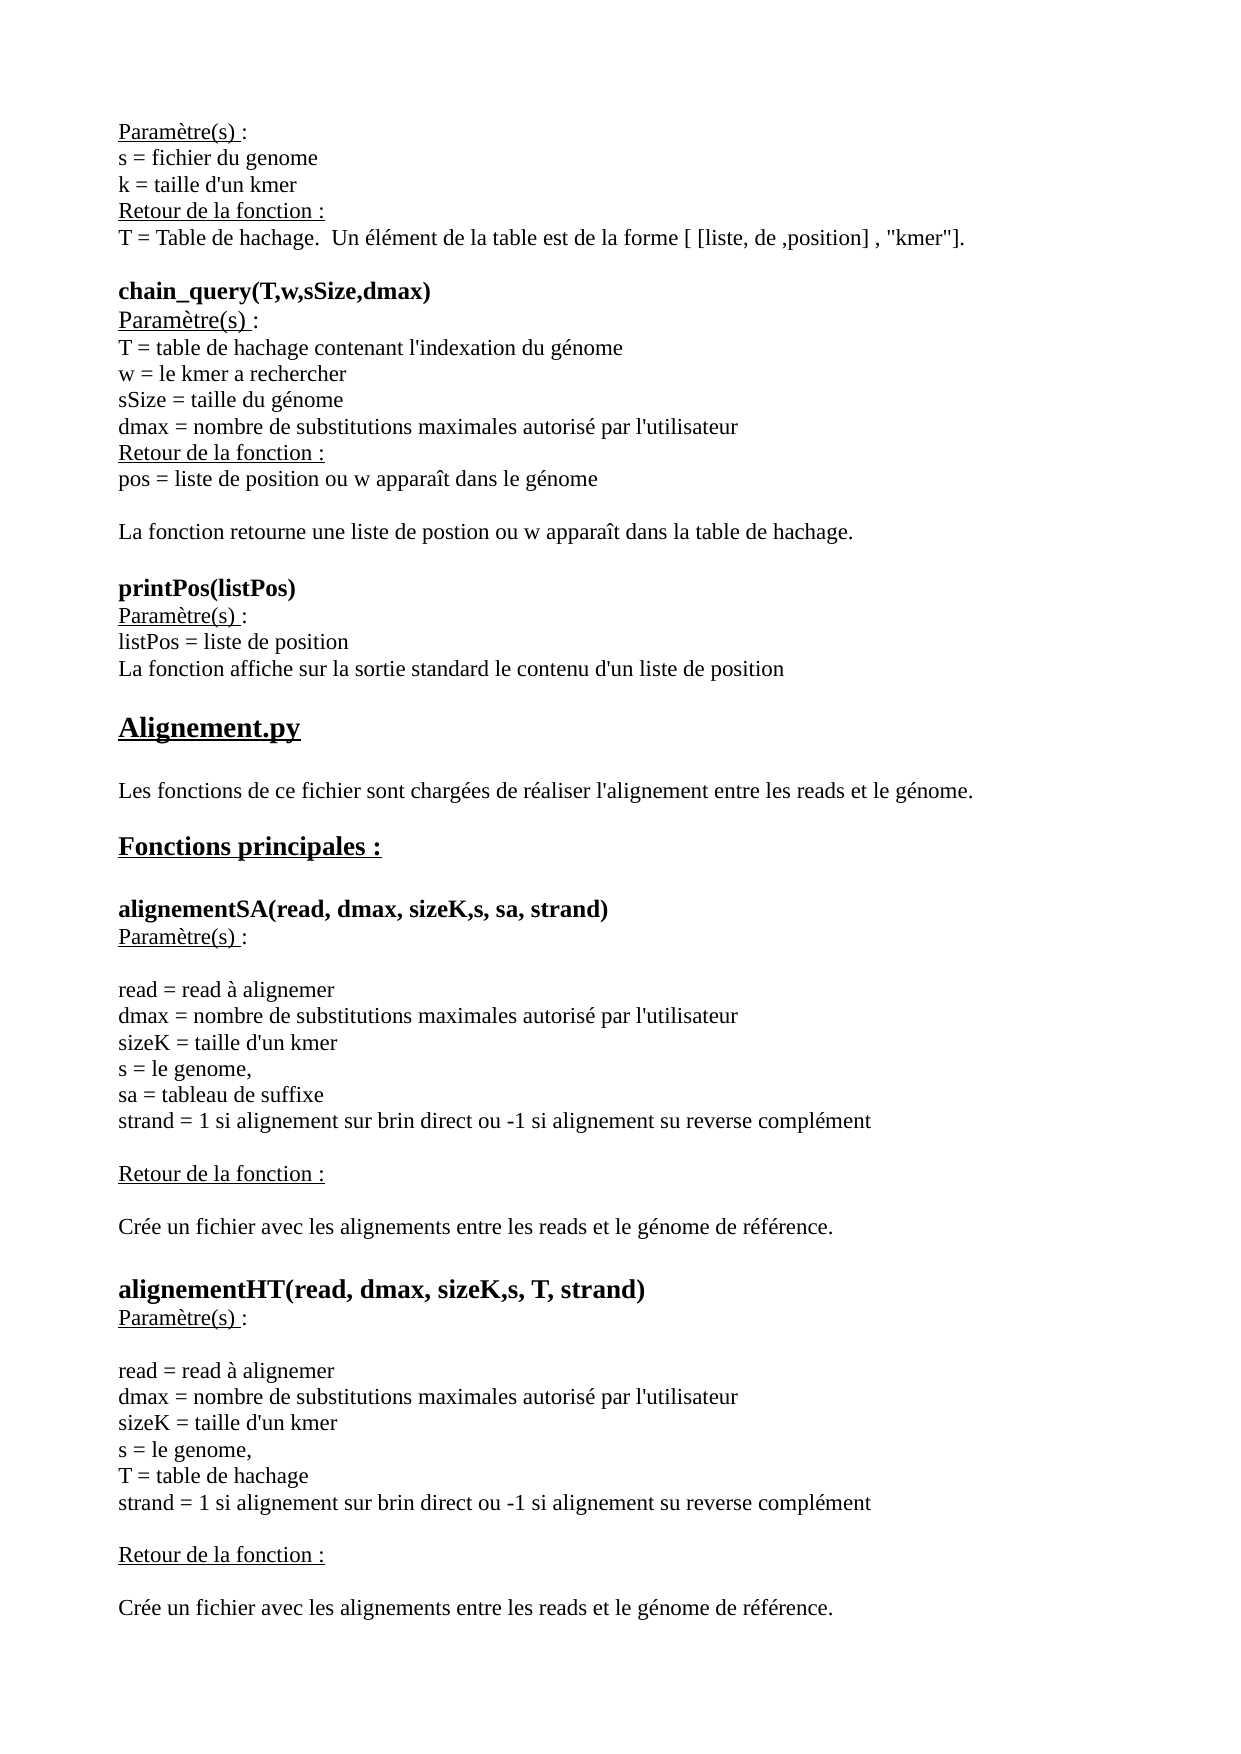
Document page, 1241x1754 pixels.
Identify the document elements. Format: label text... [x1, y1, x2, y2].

text pos = liste de position ou w apparaît dans le génome [118, 466, 1122, 492]
text strand = 1 si alignement sur brin direct ou -1 si alignement su reverse complément [118, 1108, 1122, 1134]
text read = read à alignemer [118, 976, 1122, 1002]
text La fonction retourne une liste de postion ou w apparaît dans la table de hachage. [118, 518, 1122, 544]
text Paramètre(s) : [118, 305, 1122, 334]
text read = read à alignemer [118, 1357, 1122, 1383]
text s = le genome, [118, 1055, 1122, 1081]
text La fonction affiche sur la sortie standard le contenu d'un liste de position [118, 655, 1122, 681]
text Alignement.py [118, 710, 1122, 743]
text alignementSA(read, dmax, sizeK,s, sa, strand) [118, 894, 1122, 923]
text Les fonctions de ce fichier sont chargées de réaliser l'alignement entre les reads et le génome. [118, 777, 1122, 803]
text listPos = liste de position [118, 628, 1122, 655]
text T = table de hachage contenant l'indexation du génome [118, 334, 1122, 360]
text dmax = nombre de substitutions maximales autorisé par l'utilisateur [118, 1383, 1122, 1409]
text Crée un fichier avec les alignements entre les reads et le génome de référence. [118, 1594, 1122, 1620]
text k = taille d'un kmer [118, 171, 1122, 197]
text sizeK = taille d'un kmer [118, 1409, 1122, 1436]
text Retour de la fonction : [118, 1160, 1122, 1187]
text Crée un fichier avec les alignements entre les reads et le génome de référence. [118, 1213, 1122, 1239]
text Paramètre(s) : [118, 602, 1122, 628]
text Paramètre(s) : [118, 1304, 1122, 1330]
text printPos(listPos) [118, 573, 1122, 602]
text w = le kmer a rechercher [118, 360, 1122, 386]
text s = le genome, [118, 1436, 1122, 1462]
text T = Table de hachage. Un élément de la table est de la forme [ [liste, de ,position] , "kmer"]. [118, 223, 1122, 250]
text dmax = nombre de substitutions maximales autorisé par l'utilisateur [118, 1002, 1122, 1028]
text Retour de la fonction : [118, 1541, 1122, 1568]
text sizeK = taille d'un kmer [118, 1028, 1122, 1055]
text s = fichier du genome [118, 144, 1122, 171]
text Paramètre(s) : [118, 118, 1122, 144]
text alignementHT(read, dmax, sizeK,s, T, strand) [118, 1273, 1122, 1304]
text sSize = taille du génome [118, 386, 1122, 413]
text chain_query(T,w,sSize,dmax) [118, 276, 1122, 305]
text T = table de hachage [118, 1462, 1122, 1488]
text dmax = nombre de substitutions maximales autorisé par l'utilisateur [118, 413, 1122, 439]
text Paramètre(s) : [118, 923, 1122, 949]
text strand = 1 si alignement sur brin direct ou -1 si alignement su reverse complément [118, 1488, 1122, 1515]
text Retour de la fonction : [118, 439, 1122, 466]
text sa = tableau de suffixe [118, 1081, 1122, 1108]
text Retour de la fonction : [118, 197, 1122, 223]
text Fonctions principales : [118, 830, 1122, 861]
